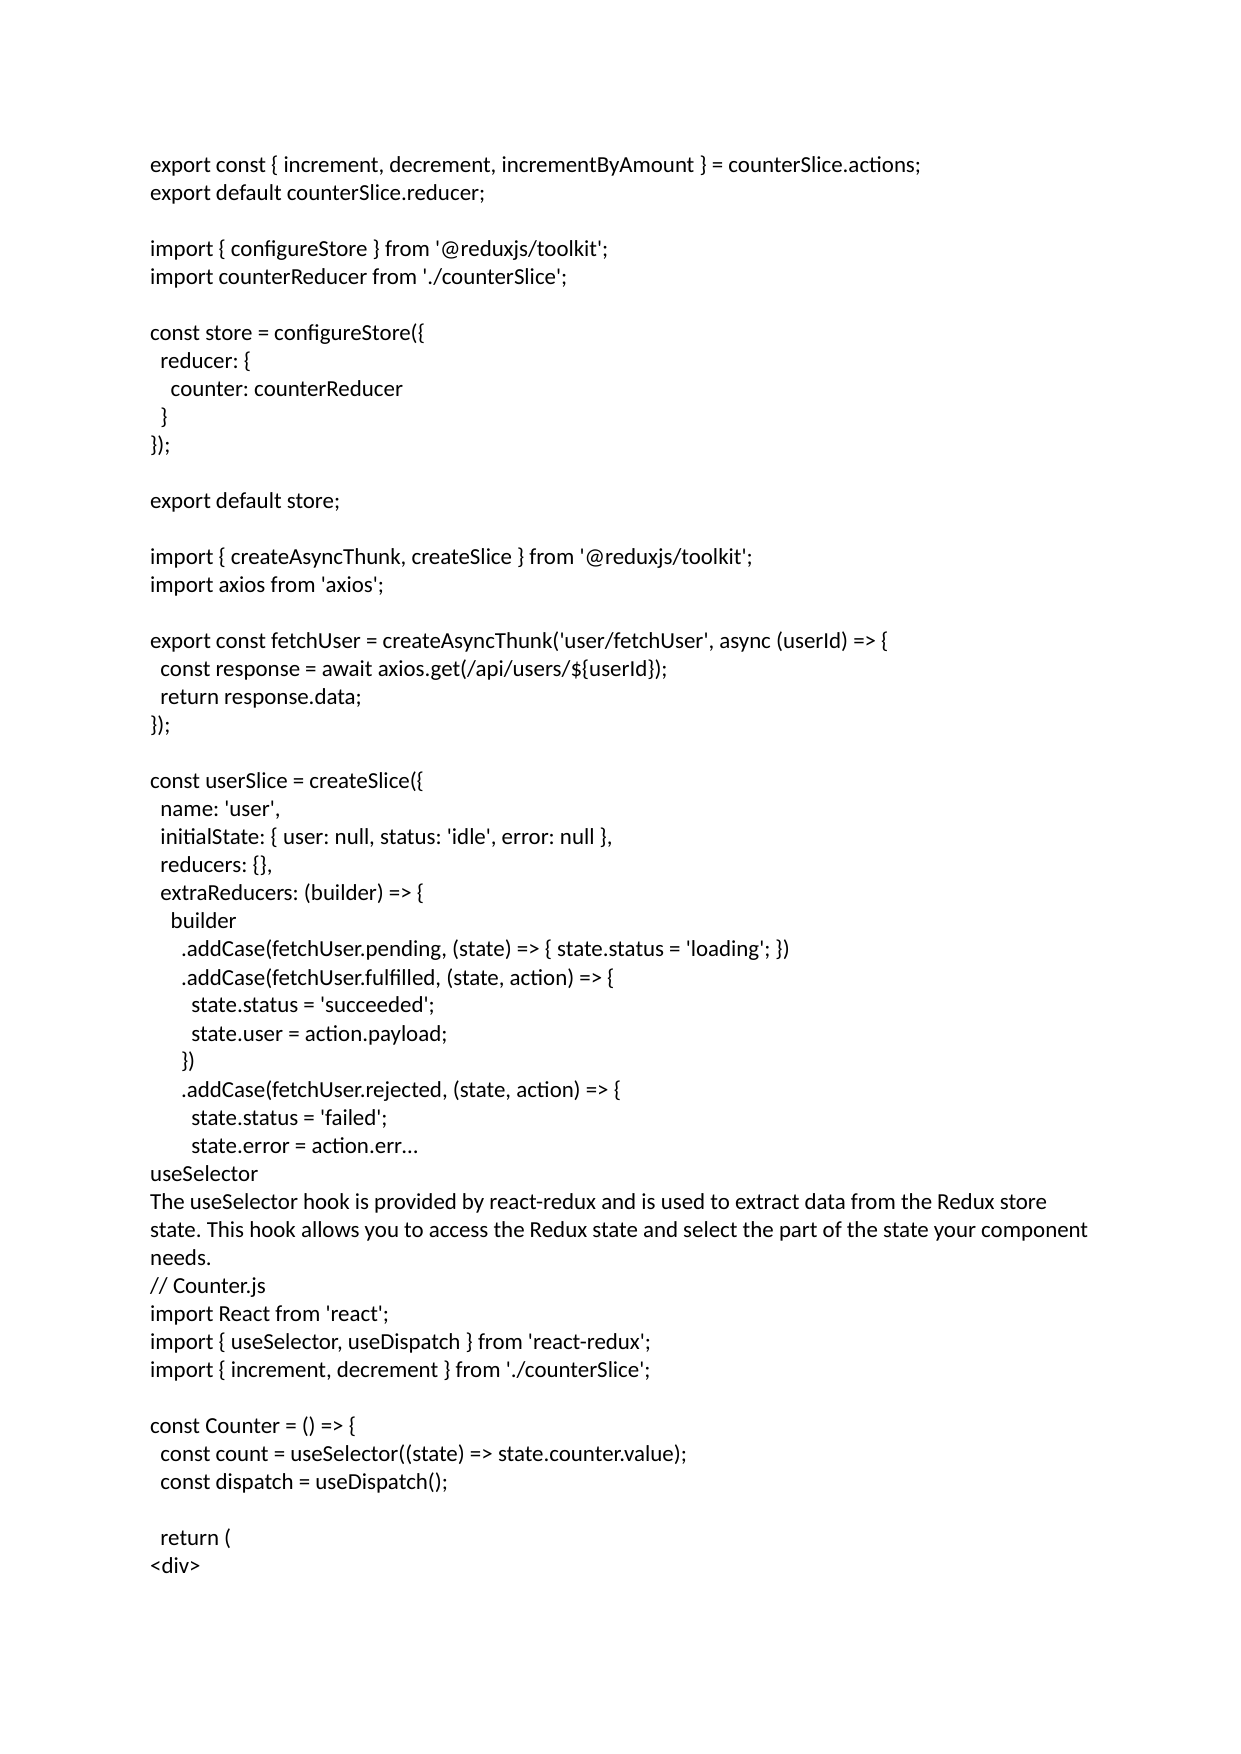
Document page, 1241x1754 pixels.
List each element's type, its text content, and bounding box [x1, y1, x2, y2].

text state.status = 'succeeded'; [150, 991, 1090, 1019]
text import { useSelector, useDispatch } from 'react-redux'; [150, 1327, 1090, 1355]
text const response = await axios.get(/api/users/${userId}); [150, 654, 1090, 682]
text counter: counterReducer [150, 374, 1090, 402]
text } [150, 402, 1090, 430]
text name: 'user', [150, 794, 1090, 822]
text const store = configureStore({ [150, 318, 1090, 346]
text import { increment, decrement } from './counterSlice'; [150, 1355, 1090, 1383]
text initialState: { user: null, status: 'idle', error: null }, [150, 822, 1090, 851]
text const userSlice = createSlice({ [150, 766, 1090, 794]
text const dispatch = useDispatch(); [150, 1467, 1090, 1495]
text state.status = 'failed'; [150, 1103, 1090, 1131]
text reducers: {}, [150, 851, 1090, 878]
text import React from 'react'; [150, 1299, 1090, 1327]
text export default counterSlice.reducer; [150, 178, 1090, 206]
text }); [150, 430, 1090, 458]
text import { configureStore } from '@reduxjs/toolkit'; [150, 234, 1090, 262]
text reducer: { [150, 346, 1090, 374]
text state.user = action.payload; [150, 1019, 1090, 1047]
text }); [150, 710, 1090, 738]
text export const { increment, decrement, incrementByAmount } = counterSlice.actions; [150, 150, 1090, 178]
text return response.data; [150, 682, 1090, 710]
text extraReducers: (builder) => { [150, 878, 1090, 907]
text import counterReducer from './counterSlice'; [150, 262, 1090, 290]
text The useSelector hook is provided by react-redux and is used to extract data from the Redux store state. This hook allows you to access the Redux state and select the part of the state your component needs. [150, 1187, 1090, 1271]
text .addCase(fetchUser.rejected, (state, action) => { [150, 1075, 1090, 1103]
text export const fetchUser = createAsyncThunk('user/fetchUser', async (userId) => { [150, 626, 1090, 654]
text const Counter = () => { [150, 1411, 1090, 1439]
text export default store; [150, 486, 1090, 514]
text .addCase(fetchUser.pending, (state) => { state.status = 'loading'; }) [150, 934, 1090, 963]
text useSelector [150, 1159, 1090, 1187]
text const count = useSelector((state) => state.counter.value); [150, 1439, 1090, 1467]
text }) [150, 1047, 1090, 1075]
text <div> [150, 1551, 1090, 1579]
text import axios from 'axios'; [150, 570, 1090, 598]
text .addCase(fetchUser.fulfilled, (state, action) => { [150, 963, 1090, 991]
text state.error = action.err… [150, 1131, 1090, 1159]
text // Counter.js [150, 1271, 1090, 1299]
text builder [150, 907, 1090, 934]
text import { createAsyncThunk, createSlice } from '@reduxjs/toolkit'; [150, 542, 1090, 570]
text return ( [150, 1523, 1090, 1551]
